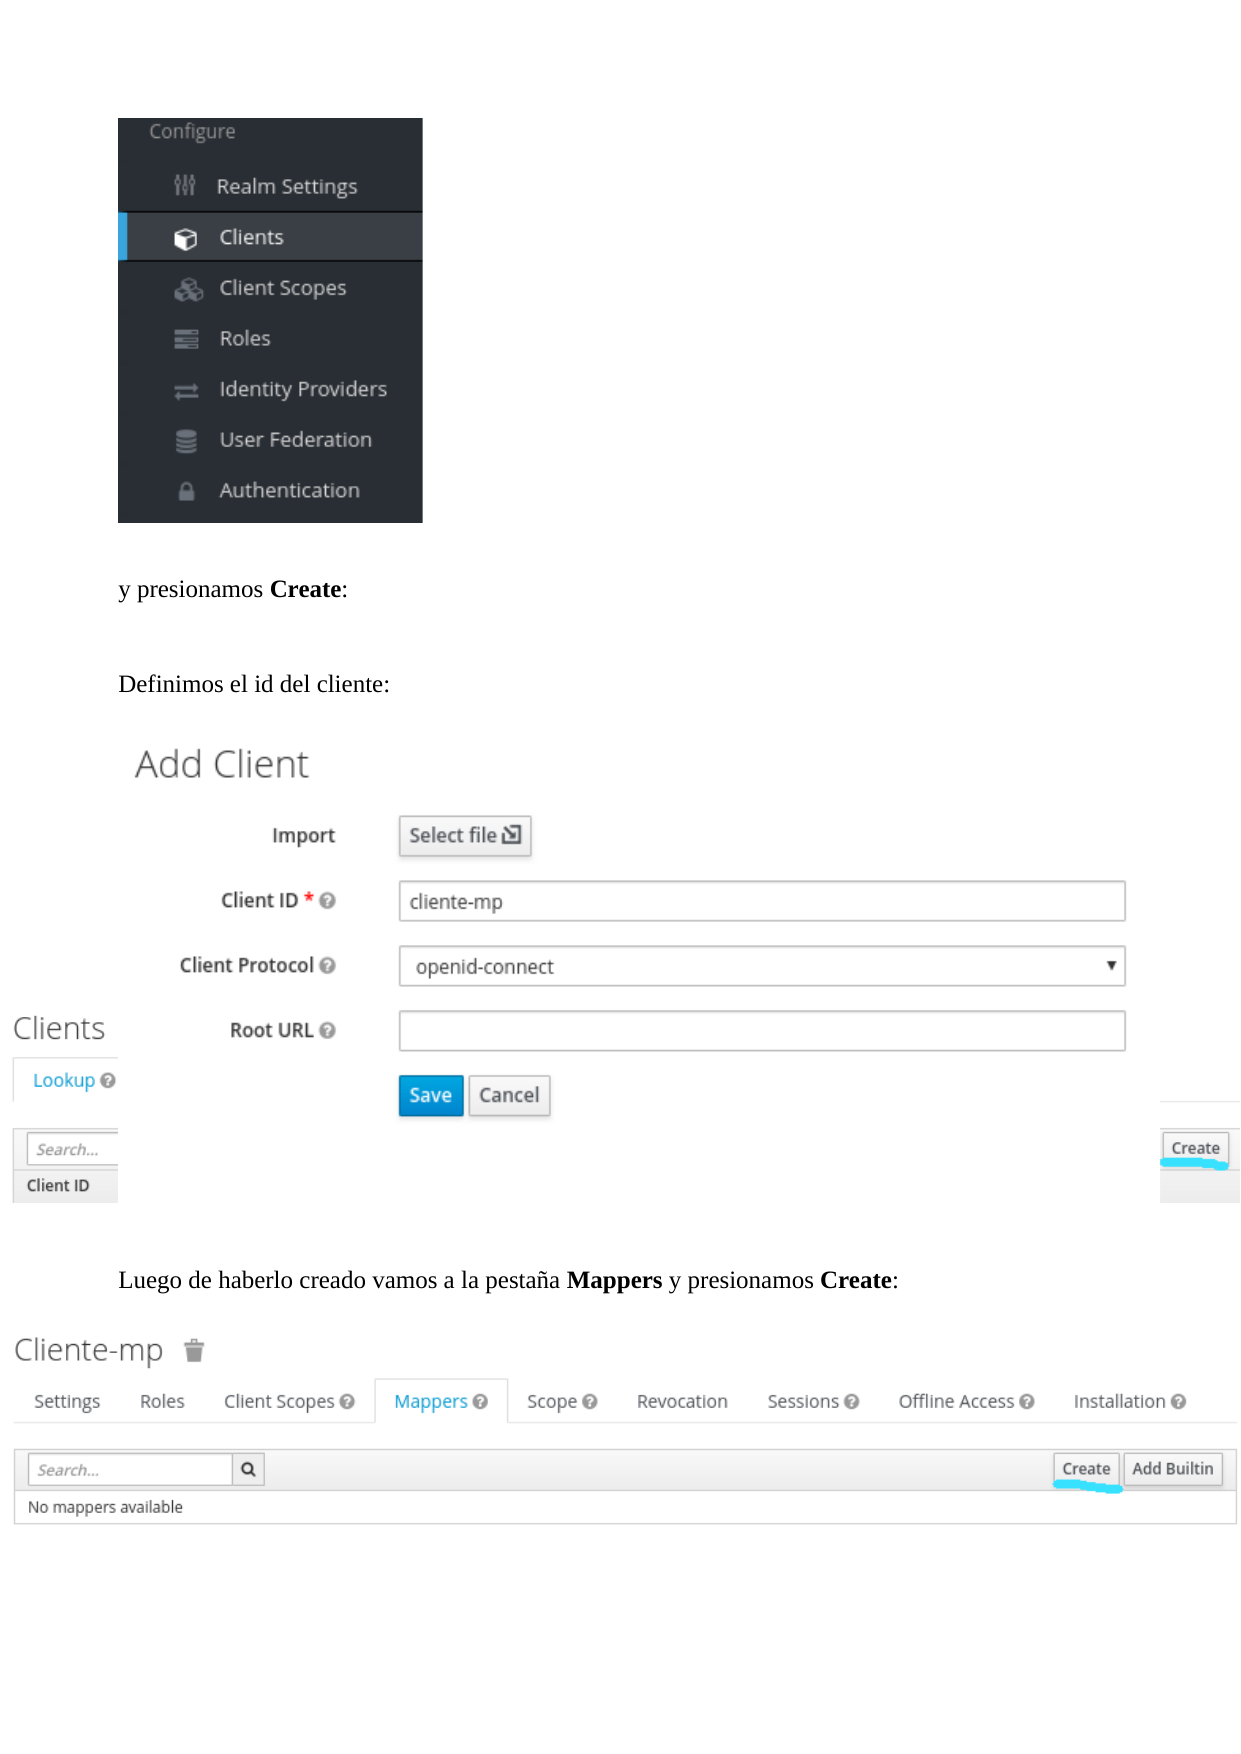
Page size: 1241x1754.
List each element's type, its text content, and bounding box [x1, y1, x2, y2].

picture [0, 1312, 1241, 1536]
text Definimos el id del cliente: [118, 669, 1122, 698]
text Luego de haberlo creado vamos a la pestaña Mappers y presionamos Create: [118, 1265, 1122, 1294]
picture [0, 717, 1241, 1218]
picture [118, 118, 423, 523]
text y presionamos Create: [118, 574, 1122, 603]
